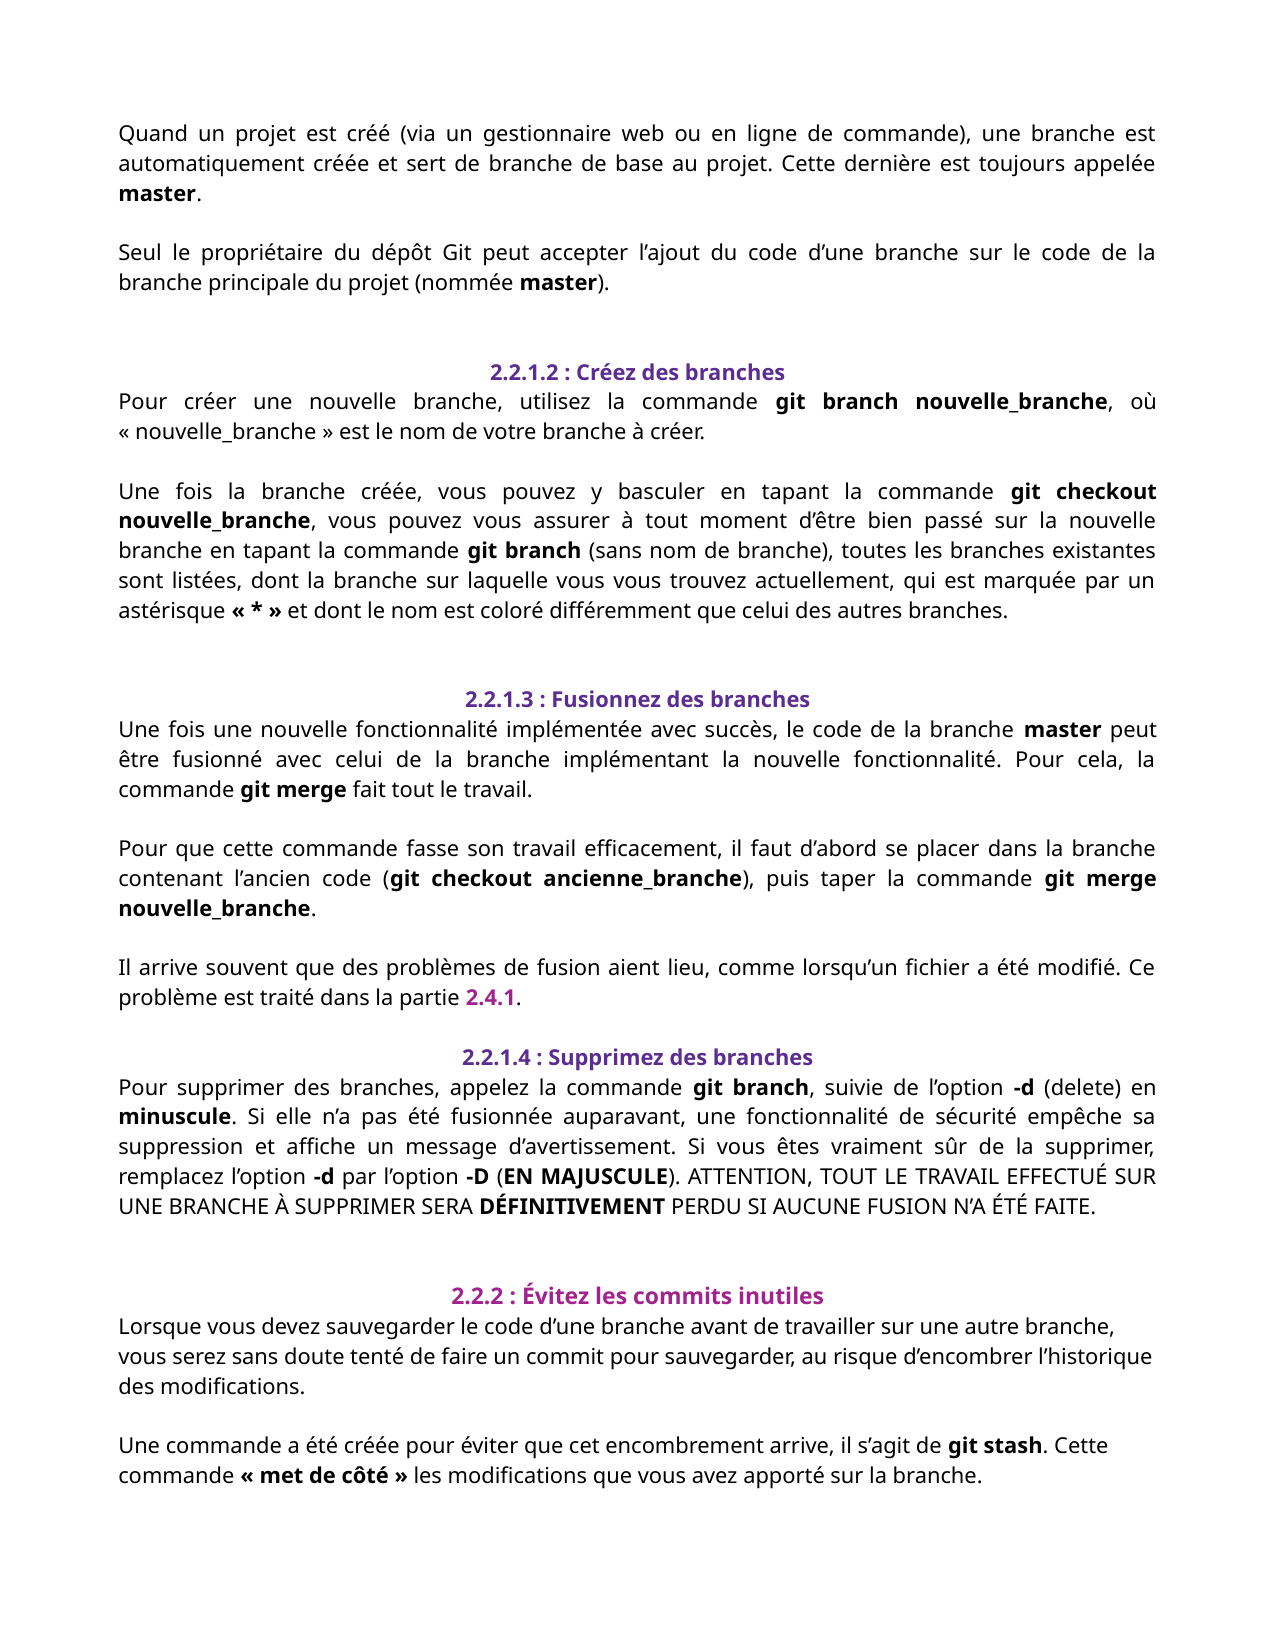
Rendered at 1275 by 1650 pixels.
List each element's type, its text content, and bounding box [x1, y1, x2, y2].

text 2.2.1.2 : Créez des branches [118, 356, 1157, 386]
text Pour que cette commande fasse son travail efficacement, il faut d’abord se placer dans la branche contenant l’ancien code (git checkout ancienne_branche), puis taper la commande git merge nouvelle_branche. [118, 833, 1157, 922]
text Une commande a été créée pour éviter que cet encombrement arrive, il s’agit de git stash. Cette commande « met de côté » les modifications que vous avez apporté sur la branche. [118, 1430, 1157, 1490]
text Une fois la branche créée, vous pouvez y basculer en tapant la commande git checkout nouvelle_branche, vous pouvez vous assurer à tout moment d’être bien passé sur la nouvelle branche en tapant la commande git branch (sans nom de branche), toutes les branches existantes sont listées, dont la branche sur laquelle vous vous trouvez actuellement, qui est marquée par un astérisque « * » et dont le nom est coloré différemment que celui des autres branches. [118, 476, 1157, 624]
text 2.2.2 : Évitez les commits inutiles [118, 1280, 1157, 1311]
text Il arrive souvent que des problèmes de fusion aient lieu, comme lorsqu’un fichier a été modifié. Ce problème est traité dans la partie 2.4.1. [118, 952, 1157, 1012]
text Pour supprimer des branches, appelez la commande git branch, suivie de l’option -d (delete) en minuscule. Si elle n’a pas été fusionnée auparavant, une fonctionnalité de sécurité empêche sa suppression et affiche un message d’avertissement. Si vous êtes vraiment sûr de la supprimer, remplacez l’option -d par l’option -D (EN MAJUSCULE). ATTENTION, TOUT LE TRAVAIL EFFECTUÉ SUR UNE BRANCHE À SUPPRIMER SERA DÉFINITIVEMENT PERDU SI AUCUNE FUSION N’A ÉTÉ FAITE. [118, 1071, 1157, 1220]
text Quand un projet est créé (via un gestionnaire web ou en ligne de commande), une branche est automatiquement créée et sert de branche de base au projet. Cette dernière est toujours appelée master. [118, 118, 1157, 207]
text Lorsque vous devez sauvegarder le code d’une branche avant de travailler sur une autre branche, vous serez sans doute tenté de faire un commit pour sauvegarder, au risque d’encombrer l’historique des modifications. [118, 1311, 1157, 1401]
text Pour créer une nouvelle branche, utilisez la commande git branch nouvelle_branche, où « nouvelle_branche » est le nom de votre branche à créer. [118, 386, 1157, 446]
text 2.2.1.3 : Fusionnez des branches [118, 684, 1157, 714]
text Une fois une nouvelle fonctionnalité implémentée avec succès, le code de la branche master peut être fusionné avec celui de la branche implémentant la nouvelle fonctionnalité. Pour cela, la commande git merge fait tout le travail. [118, 714, 1157, 803]
text 2.2.1.4 : Supprimez des branches [118, 1042, 1157, 1071]
text Seul le propriétaire du dépôt Git peut accepter l’ajout du code d’une branche sur le code de la branche principale du projet (nommée master). [118, 237, 1157, 297]
